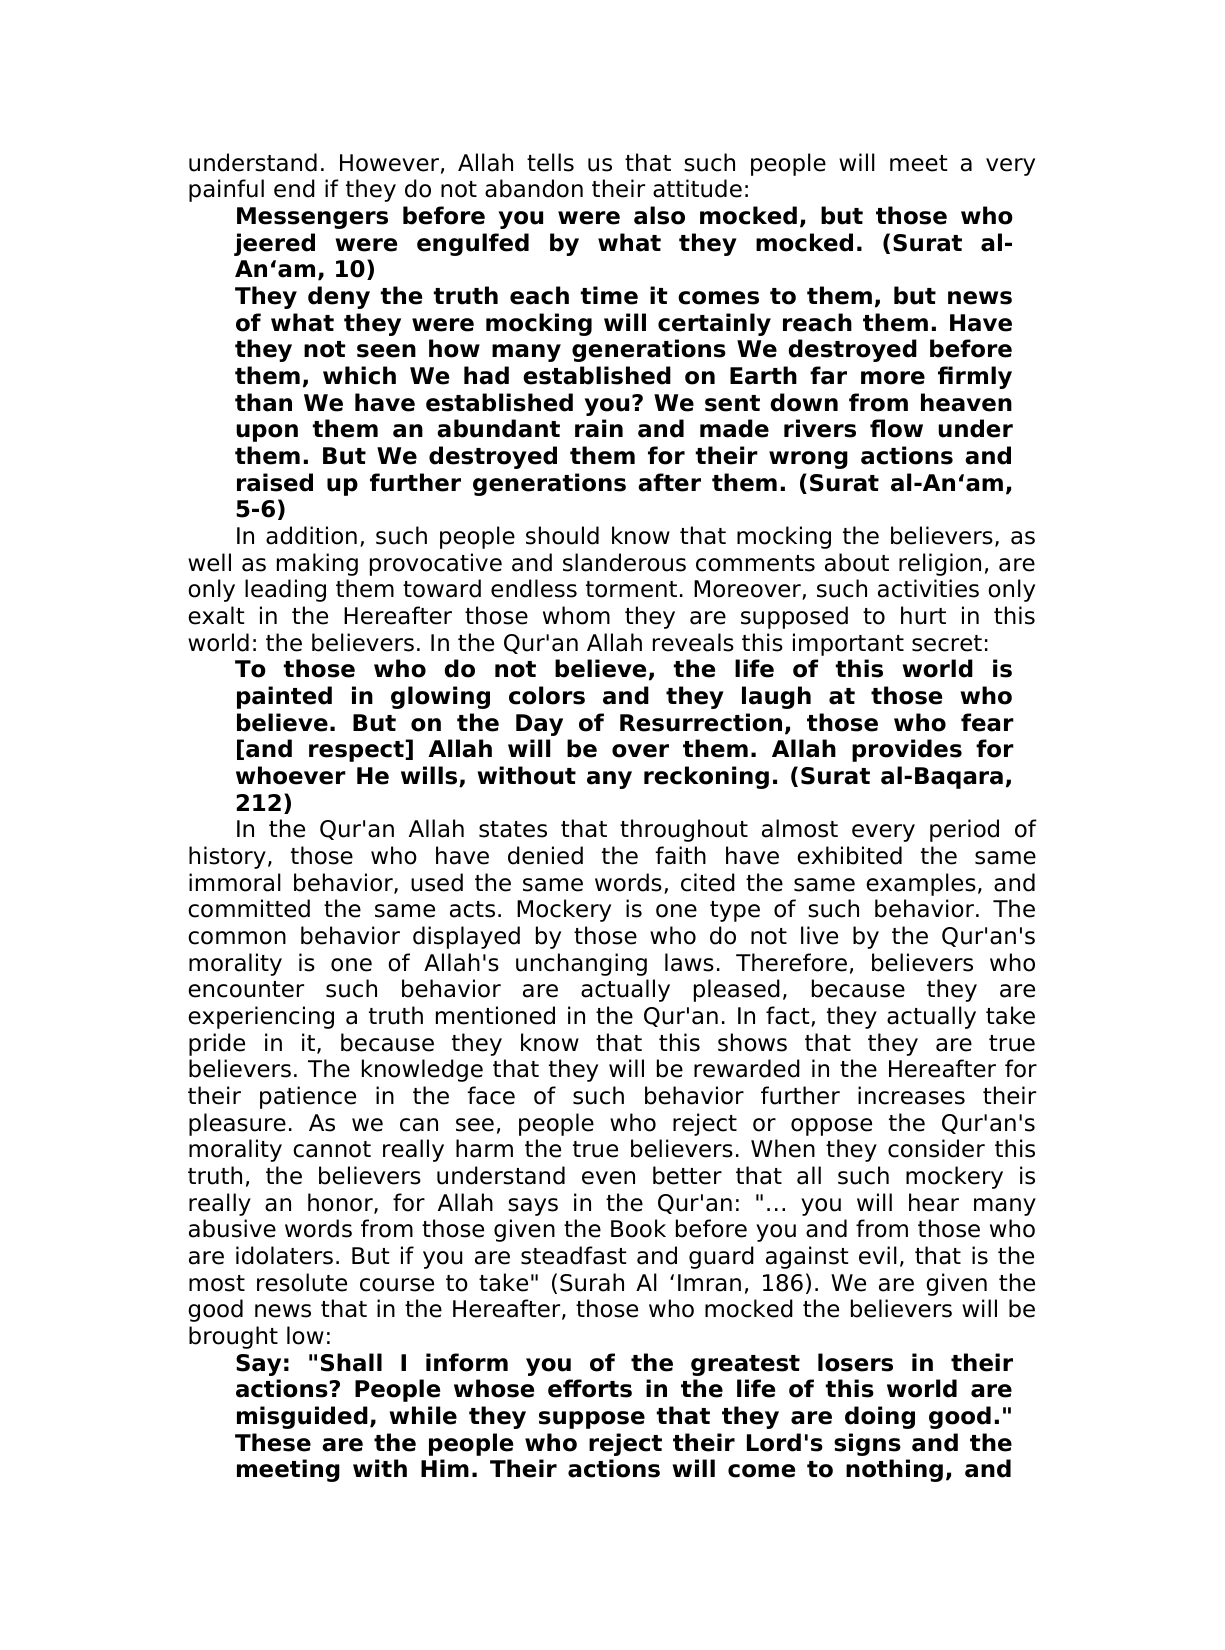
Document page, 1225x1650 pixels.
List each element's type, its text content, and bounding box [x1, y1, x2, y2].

text In the Qur'an Allah states that throughout almost every period of history, those who have denied the faith have exhibited the same immoral behavior, used the same words, cited the same examples, and committed the same acts. Mockery is one type of such behavior. The common behavior displayed by those who do not live by the Qur'an's morality is one of Allah's unchanging laws. Therefore, believers who encounter such behavior are actually pleased, because they are experiencing a truth mentioned in the Qur'an. In fact, they actually take pride in it, because they know that this shows that they are true believers. The knowledge that they will be rewarded in the Hereafter for their patience in the face of such behavior further increases their pleasure. As we can see, people who reject or oppose the Qur'an's morality cannot really harm the true believers. When they consider this truth, the believers understand even better that all such mockery is really an honor, for Allah says in the Qur'an: "… you will hear many abusive words from those given the Book before you and from those who are idolaters. But if you are steadfast and guard against evil, that is the most resolute course to take" (Surah Al ‘Imran, 186). We are given the good news that in the Hereafter, those who mocked the believers will be brought low: [187, 817, 1037, 1350]
text To those who do not believe, the life of this world is painted in glowing colors and they laugh at those who believe. But on the Day of Resurrection, those who fear [and respect] Allah will be over them. Allah provides for whoever He wills, without any reckoning. (Surat al-Baqara, 212) [235, 657, 1014, 817]
text Messengers before you were also mocked, but those who jeered were engulfed by what they mocked. (Surat al-An‘am, 10) [235, 203, 1014, 283]
text They deny the truth each time it comes to them, but news of what they were mocking will certainly reach them. Have they not seen how many generations We destroyed before them, which We had established on Earth far more firmly than We have established you? We sent down from heaven upon them an abundant rain and made rivers flow under them. But We destroyed them for their wrong actions and raised up further generations after them. (Surat al-An‘am, 5-6) [235, 283, 1014, 523]
text understand. However, Allah tells us that such people will meet a very painful end if they do not abandon their attitude: [187, 150, 1037, 203]
text In addition, such people should know that mocking the believers, as well as making provocative and slanderous comments about religion, are only leading them toward endless torment. Moreover, such activities only exalt in the Hereafter those whom they are supposed to hurt in this world: the believers. In the Qur'an Allah reveals this important secret: [187, 523, 1037, 657]
text Say: "Shall I inform you of the greatest losers in their actions? People whose efforts in the life of this world are misguided, while they suppose that they are doing good." These are the people who reject their Lord's signs and the meeting with Him. Their actions will come to nothing, and [235, 1350, 1014, 1483]
